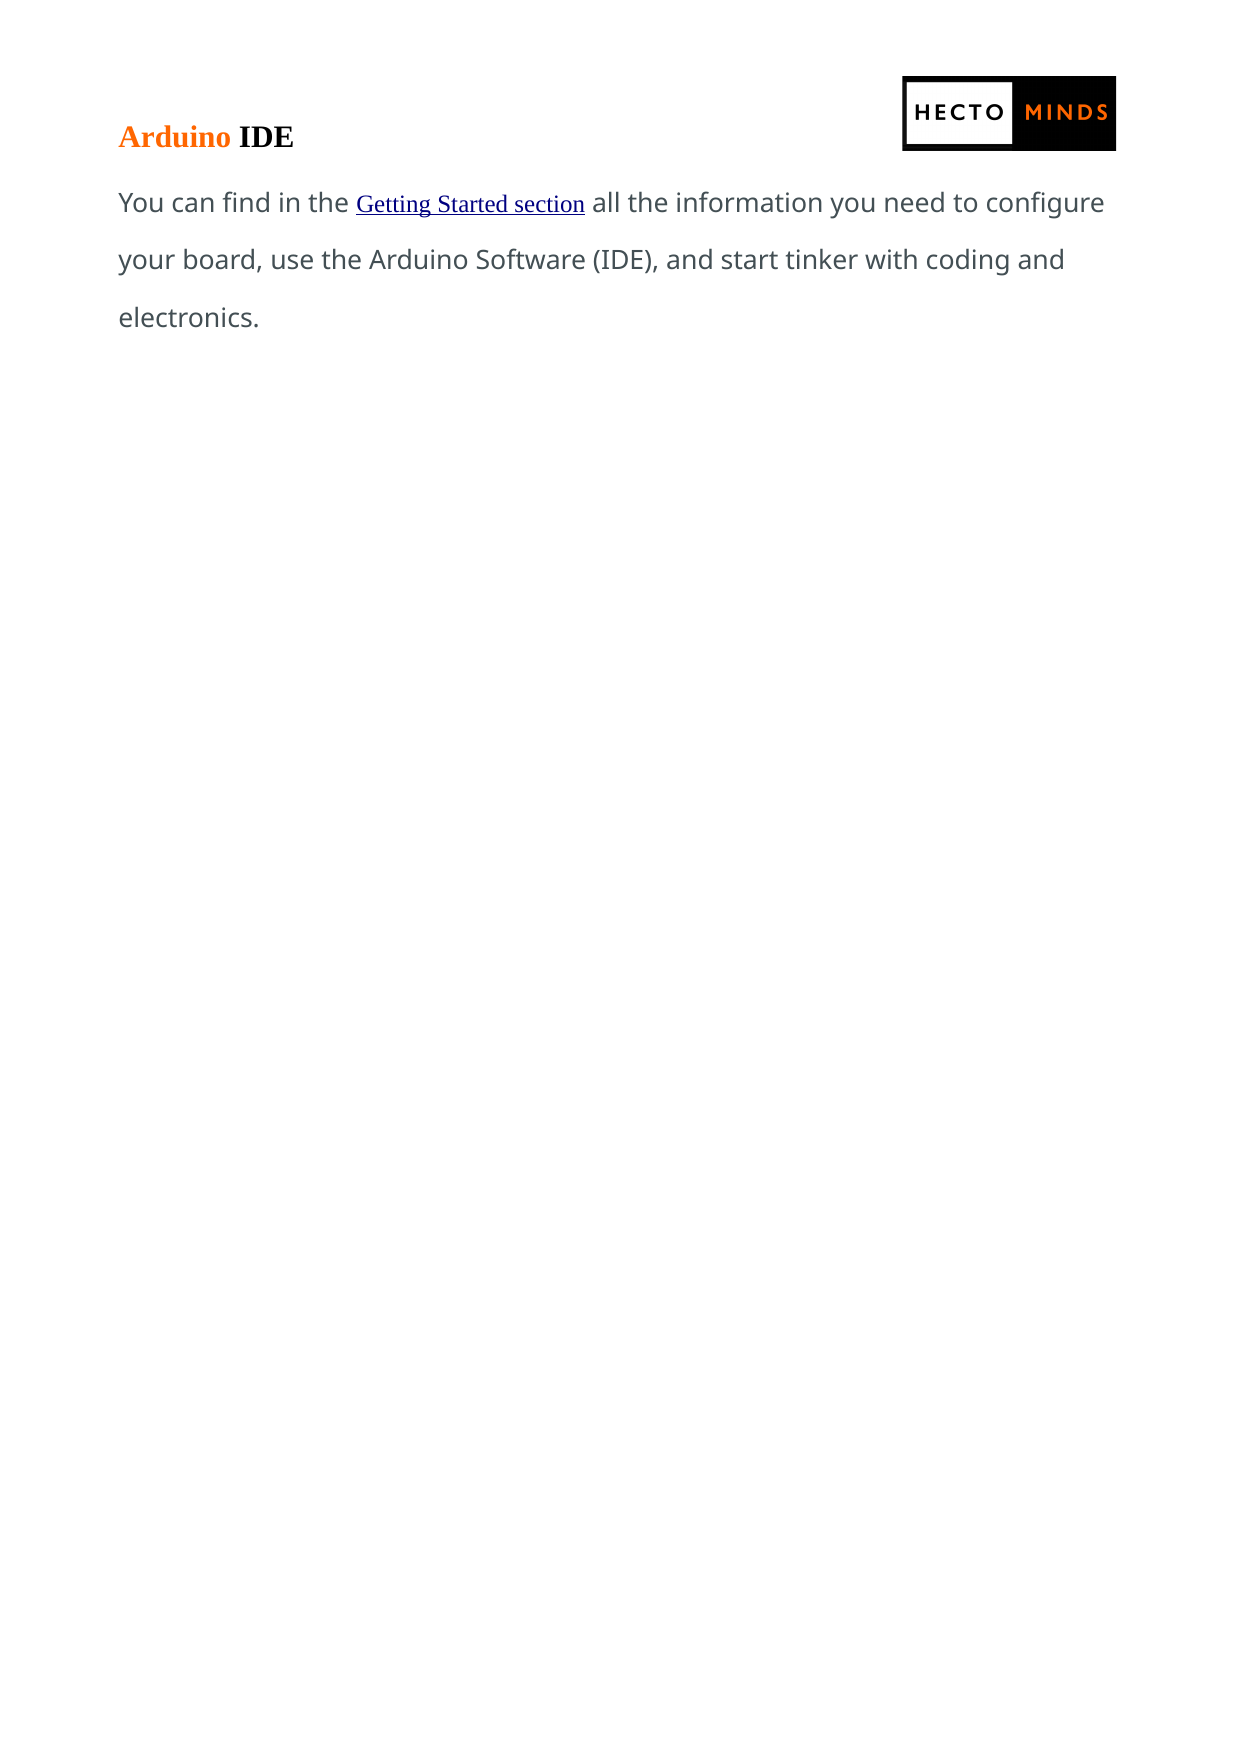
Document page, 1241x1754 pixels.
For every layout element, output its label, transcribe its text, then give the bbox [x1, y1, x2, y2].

text You can find in the Getting Started section all the information you need to configure your board, use the Arduino Software (IDE), and start tinker with coding and electronics. [118, 183, 1122, 335]
picture [902, 76, 1117, 151]
